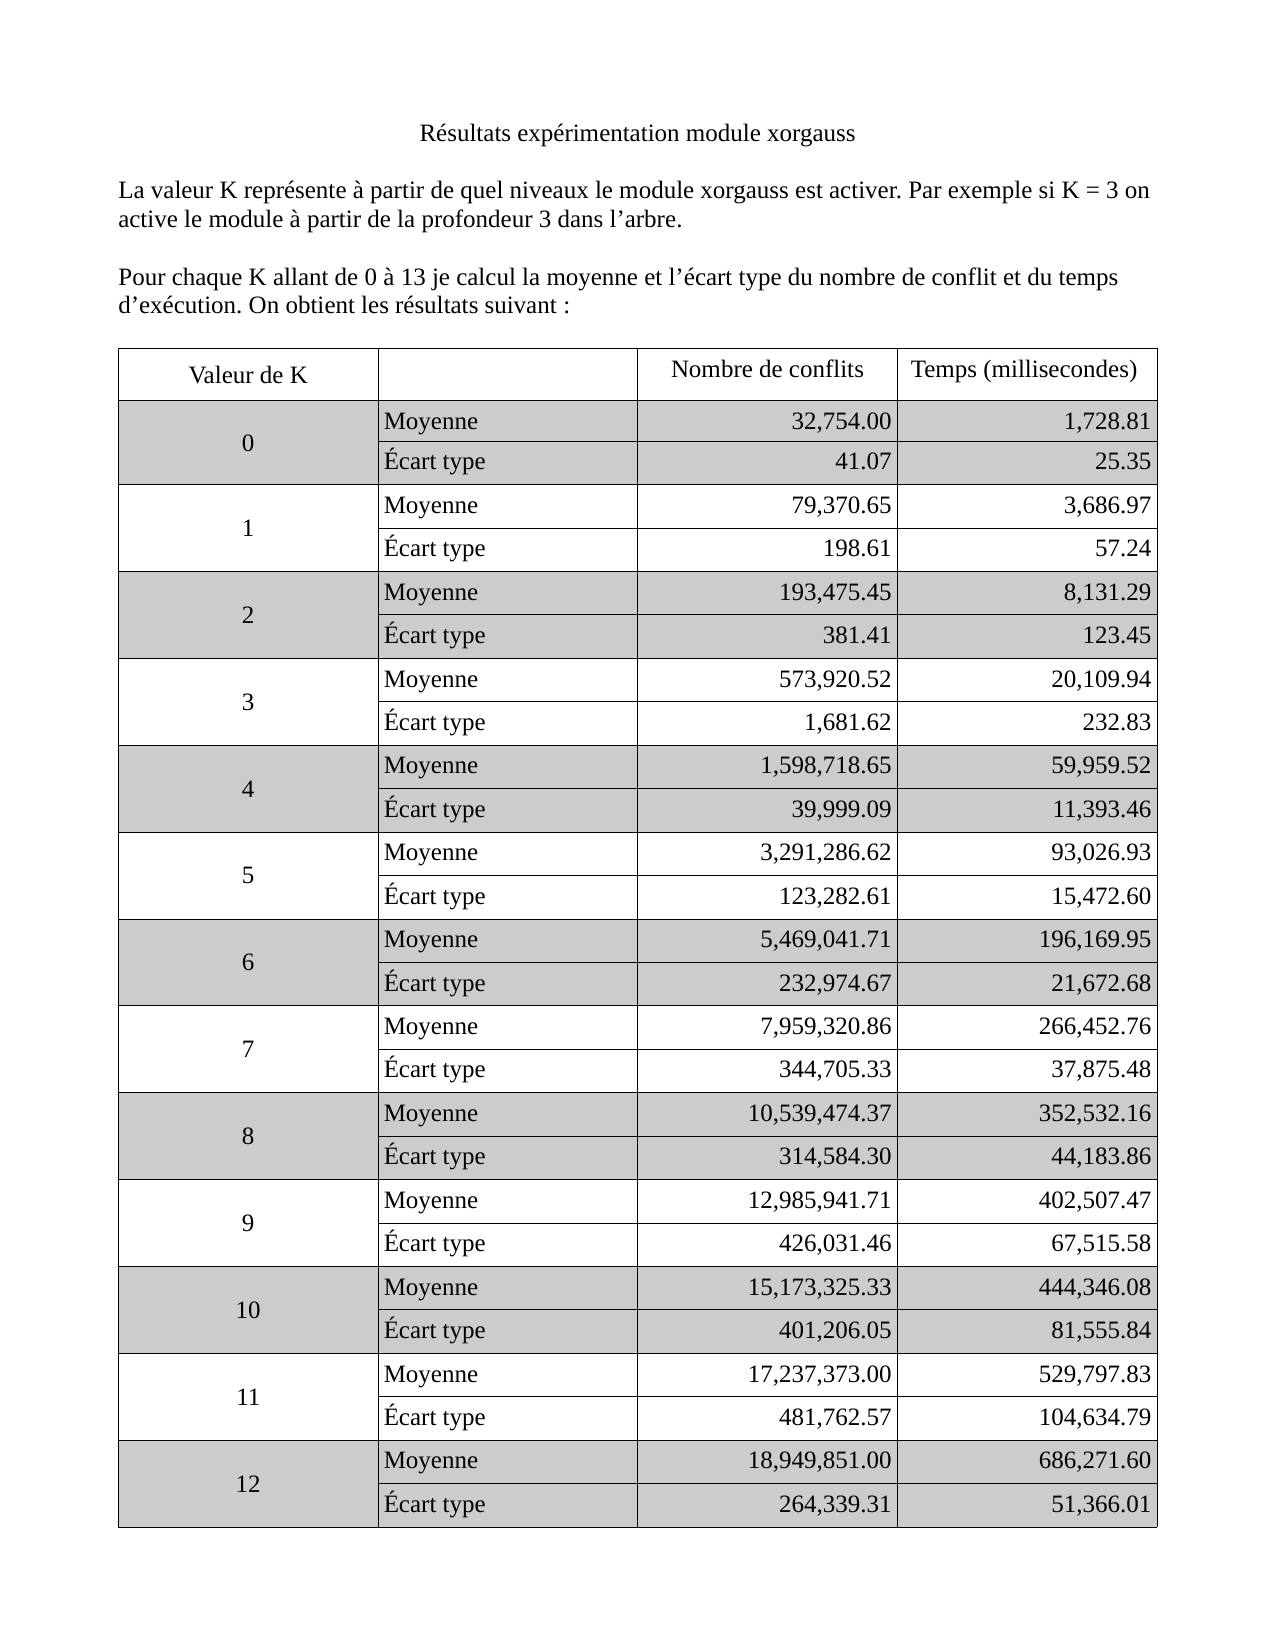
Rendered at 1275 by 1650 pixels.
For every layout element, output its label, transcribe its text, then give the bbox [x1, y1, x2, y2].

table_cell 81 555,84 [898, 1310, 1157, 1353]
table_cell Écart type [379, 1224, 637, 1266]
table_cell 264 339,31 [638, 1484, 897, 1527]
table_cell 8 131,29 [898, 572, 1157, 614]
table_cell 51 366,01 [898, 1484, 1157, 1527]
text Pour chaque K allant de 0 à 13 je calcul la moyenne et l’écart type du nombre de conflit et du temps d’exécution. On obtient les résultats suivant : [118, 262, 1157, 319]
table_cell 39 999,09 [638, 789, 897, 832]
table_cell 1 [119, 485, 378, 571]
table_cell 9 [119, 1180, 378, 1266]
table_cell 401 206,05 [638, 1310, 897, 1353]
table_cell 12 [119, 1441, 378, 1527]
table_cell Écart type [379, 1397, 637, 1440]
table_cell Écart type [379, 963, 637, 1005]
text La valeur K représente à partir de quel niveaux le module xorgauss est activer. Par exemple si K = 3 on active le module à partir de la profondeur 3 dans l’arbre. [118, 176, 1157, 233]
table_cell Écart type [379, 615, 637, 658]
table_cell Moyenne [379, 1180, 637, 1222]
table_cell 2 [119, 572, 378, 658]
table_header Valeur de K [119, 349, 378, 400]
table_cell 67 515,58 [898, 1224, 1157, 1266]
table_cell Moyenne [379, 1267, 637, 1309]
table_cell Moyenne [379, 659, 637, 701]
table_cell Écart type [379, 1484, 637, 1527]
table_cell Moyenne [379, 746, 637, 788]
table_cell 232 974,67 [638, 963, 897, 1005]
table_cell 15 472,60 [898, 876, 1157, 918]
table_cell 10 [119, 1267, 378, 1353]
table_cell 18 949 851,00 [638, 1441, 897, 1483]
table_cell 3 [119, 659, 378, 745]
table_cell 1 598 718,65 [638, 746, 897, 788]
table_cell 5 [119, 833, 378, 918]
table_header [379, 349, 637, 400]
table_cell Moyenne [379, 1354, 637, 1396]
table_cell 402 507,47 [898, 1180, 1157, 1222]
table_cell 3 291 286,62 [638, 833, 897, 875]
table_cell 444 346,08 [898, 1267, 1157, 1309]
table_cell Moyenne [379, 401, 637, 441]
table_cell 10 539 474,37 [638, 1093, 897, 1136]
table_cell 529 797,83 [898, 1354, 1157, 1396]
table_cell 1 728,81 [898, 401, 1157, 441]
table_cell 93 026,93 [898, 833, 1157, 875]
table_cell Écart type [379, 702, 637, 745]
table_cell Moyenne [379, 1441, 637, 1483]
table_cell 381,41 [638, 615, 897, 658]
table_cell 481 762,57 [638, 1397, 897, 1440]
table_cell 3 686,97 [898, 485, 1157, 527]
table_cell 59 959,52 [898, 746, 1157, 788]
table_cell 426 031,46 [638, 1224, 897, 1266]
table_cell Écart type [379, 876, 637, 918]
table_cell Écart type [379, 1050, 637, 1092]
table_cell Moyenne [379, 1093, 637, 1136]
table_cell 196 169,95 [898, 920, 1157, 962]
table_cell 8 [119, 1093, 378, 1179]
table_cell 123,45 [898, 615, 1157, 658]
table_cell 1 681,62 [638, 702, 897, 745]
table_cell 79 370,65 [638, 485, 897, 527]
table_cell 123 282,61 [638, 876, 897, 918]
table_cell 686 271,60 [898, 1441, 1157, 1483]
table_cell 6 [119, 920, 378, 1005]
table_cell 344 705,33 [638, 1050, 897, 1092]
table_cell 12 985 941,71 [638, 1180, 897, 1222]
table_cell 21 672,68 [898, 963, 1157, 1005]
table_cell 193 475,45 [638, 572, 897, 614]
table_cell 37 875,48 [898, 1050, 1157, 1092]
table_cell Écart type [379, 789, 637, 832]
table_cell 104 634,79 [898, 1397, 1157, 1440]
table_cell 17 237 373,00 [638, 1354, 897, 1396]
table_cell 232,83 [898, 702, 1157, 745]
table_cell 314 584,30 [638, 1137, 897, 1179]
table_cell 15 173 325,33 [638, 1267, 897, 1309]
table_cell 44 183,86 [898, 1137, 1157, 1179]
table_cell 25,35 [898, 442, 1157, 484]
table_cell 20 109,94 [898, 659, 1157, 701]
table_cell 352 532,16 [898, 1093, 1157, 1136]
table_cell 198,61 [638, 529, 897, 571]
table_cell Moyenne [379, 485, 637, 527]
table_cell 5 469 041,71 [638, 920, 897, 962]
table_cell 11 393,46 [898, 789, 1157, 832]
table_cell Écart type [379, 442, 637, 484]
table_cell 573 920,52 [638, 659, 897, 701]
table_cell Écart type [379, 1310, 637, 1353]
table_cell 266 452,76 [898, 1006, 1157, 1049]
table_cell 7 [119, 1006, 378, 1092]
table_cell Moyenne [379, 1006, 637, 1049]
table_cell Moyenne [379, 572, 637, 614]
table_cell 0 [119, 401, 378, 484]
table_cell Écart type [379, 529, 637, 571]
table_cell 7 959 320,86 [638, 1006, 897, 1049]
table_cell Moyenne [379, 833, 637, 875]
table_cell 11 [119, 1354, 378, 1440]
table_header Nombre de conflits [638, 349, 897, 400]
table_cell 4 [119, 746, 378, 832]
table_cell Moyenne [379, 920, 637, 962]
table_cell 32 754,00 [638, 401, 897, 441]
text Résultats expérimentation module xorgauss [118, 118, 1157, 147]
table_cell 41,07 [638, 442, 897, 484]
table_cell 57,24 [898, 529, 1157, 571]
table_header Temps (millisecondes) [898, 349, 1157, 400]
table_cell Écart type [379, 1137, 637, 1179]
